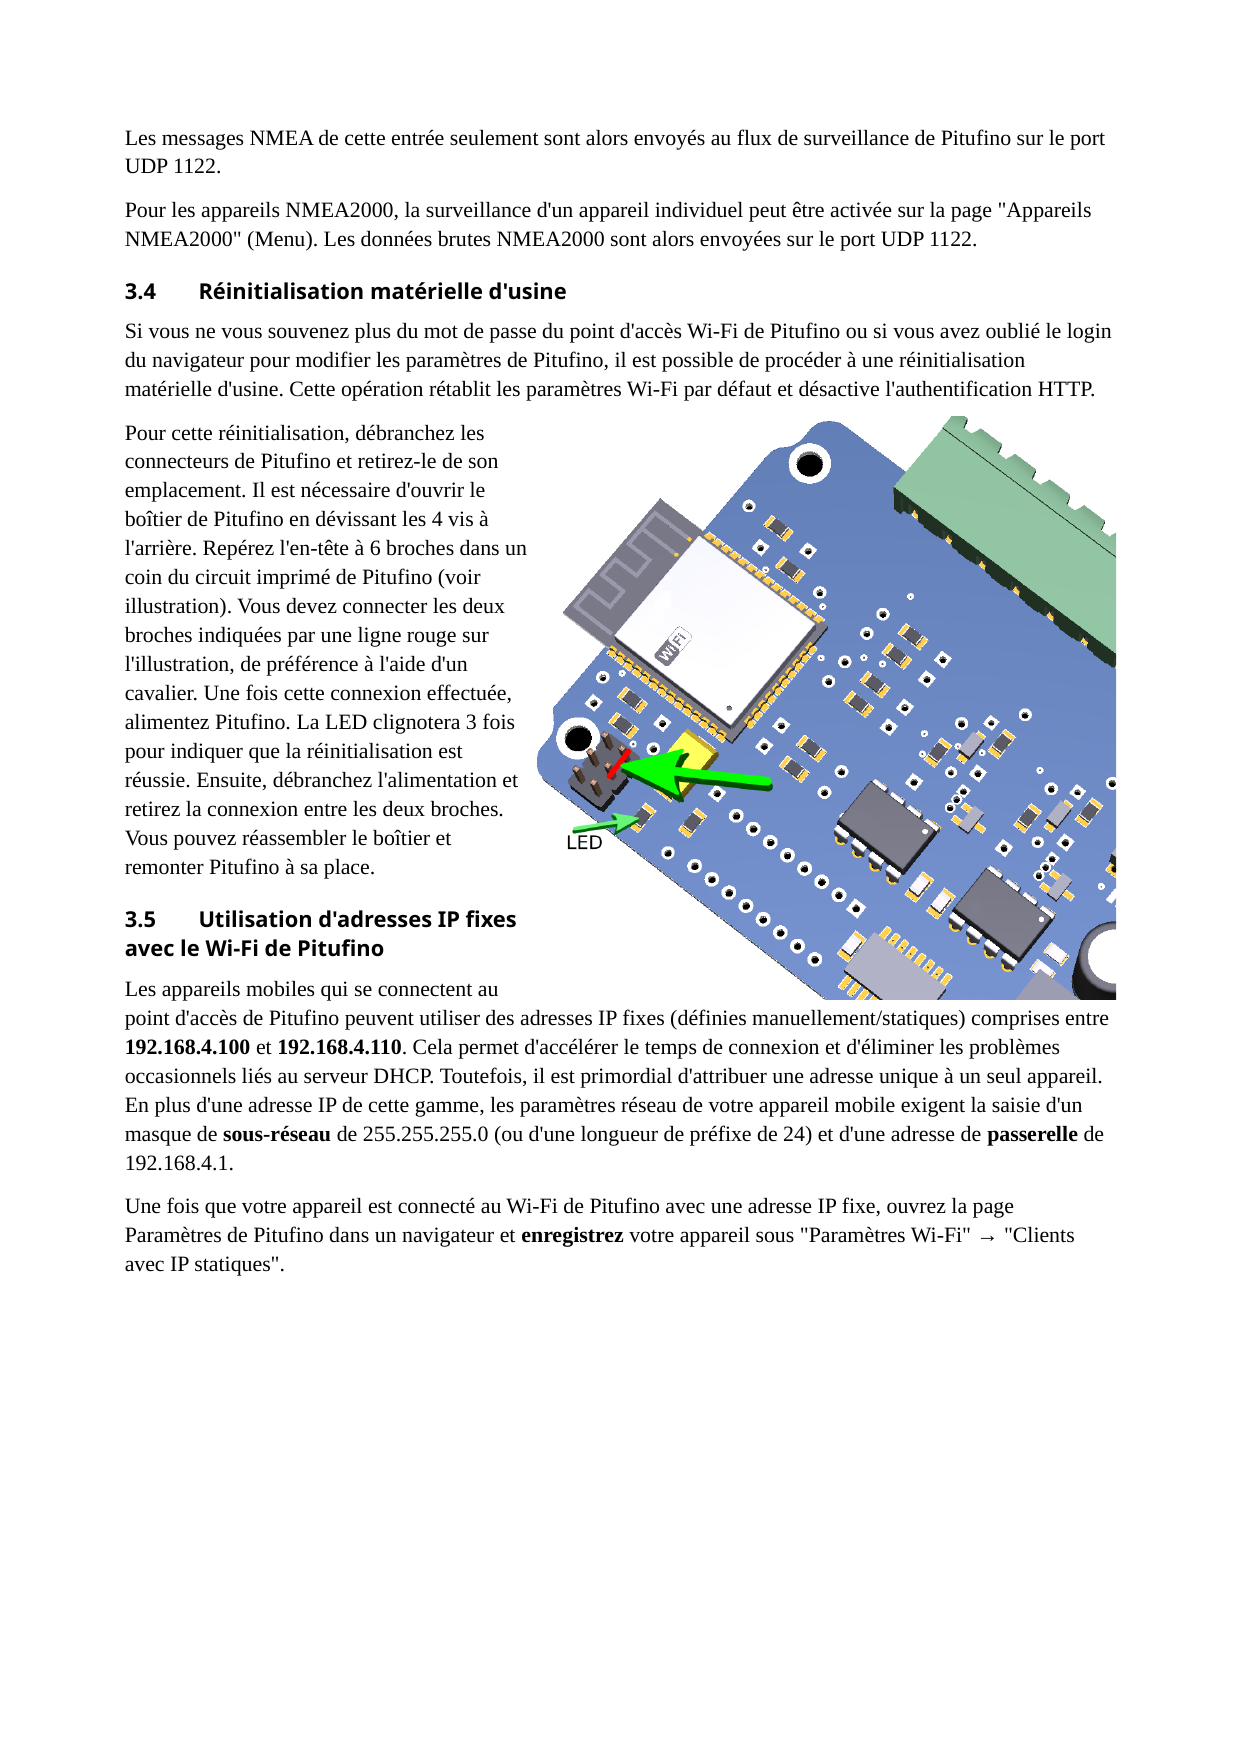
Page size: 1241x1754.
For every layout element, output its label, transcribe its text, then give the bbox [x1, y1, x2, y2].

text Une fois que votre appareil est connecté au Wi-Fi de Pitufino avec une adresse IP fixe, ouvrez la page Paramètres de Pitufino dans un navigateur et enregistrez votre appareil sous "Paramètres Wi-Fi" → "Clients avec IP statiques". [124, 1193, 1116, 1276]
picture [532, 416, 1117, 1000]
subtitle Réinitialisation matérielle d'usine [124, 276, 1116, 306]
subtitle Utilisation d'adresses IP fixes avec le Wi-Fi de Pitufino [124, 904, 532, 963]
text Les messages NMEA de cette entrée seulement sont alors envoyés au flux de surveillance de Pitufino sur le port UDP 1122. [124, 124, 1116, 179]
text Pour cette réinitialisation, débranchez les connecteurs de Pitufino et retirez-le de son emplacement. Il est nécessaire d'ouvrir le boîtier de Pitufino en dévissant les 4 vis à l'arrière. Repérez l'en-tête à 6 broches dans un coin du circuit imprimé de Pitufino (voir illustration). Vous devez connecter les deux broches indiquées par une ligne rouge sur l'illustration, de préférence à l'aide d'un cavalier. Une fois cette connexion effectuée, alimentez Pitufino. La LED clignotera 3 fois pour indiquer que la réinitialisation est réussie. Ensuite, débranchez l'alimentation et retirez la connexion entre les deux broches. Vous pouvez réassembler le boîtier et remonter Pitufino à sa place. [124, 419, 532, 879]
text Les appareils mobiles qui se connectent au point d'accès de Pitufino peuvent utiliser des adresses IP fixes (définies manuellement/statiques) comprises entre 192.168.4.100 et 192.168.4.110. Cela permet d'accélérer le temps de connexion et d'éliminer les problèmes occasionnels liés au serveur DHCP. Toutefois, il est primordial d'attribuer une adresse unique à un seul appareil. En plus d'une adresse IP de cette gamme, les paramètres réseau de votre appareil mobile exigent la saisie d'un masque de sous-réseau de 255.255.255.0 (ou d'une longueur de préfixe de 24) et d'une adresse de passerelle de 192.168.4.1. [124, 976, 1116, 1175]
text Pour les appareils NMEA2000, la surveillance d'un appareil individuel peut être activée sur la page "Appareils NMEA2000" (Menu). Les données brutes NMEA2000 sont alors envoyées sur le port UDP 1122. [124, 197, 1116, 251]
text Si vous ne vous souvenez plus du mot de passe du point d'accès Wi-Fi de Pitufino ou si vous avez oublié le login du navigateur pour modifier les paramètres de Pitufino, il est possible de procéder à une réinitialisation matérielle d'usine. Cette opération rétablit les paramètres Wi-Fi par défaut et désactive l'authentification HTTP. [124, 318, 1116, 401]
